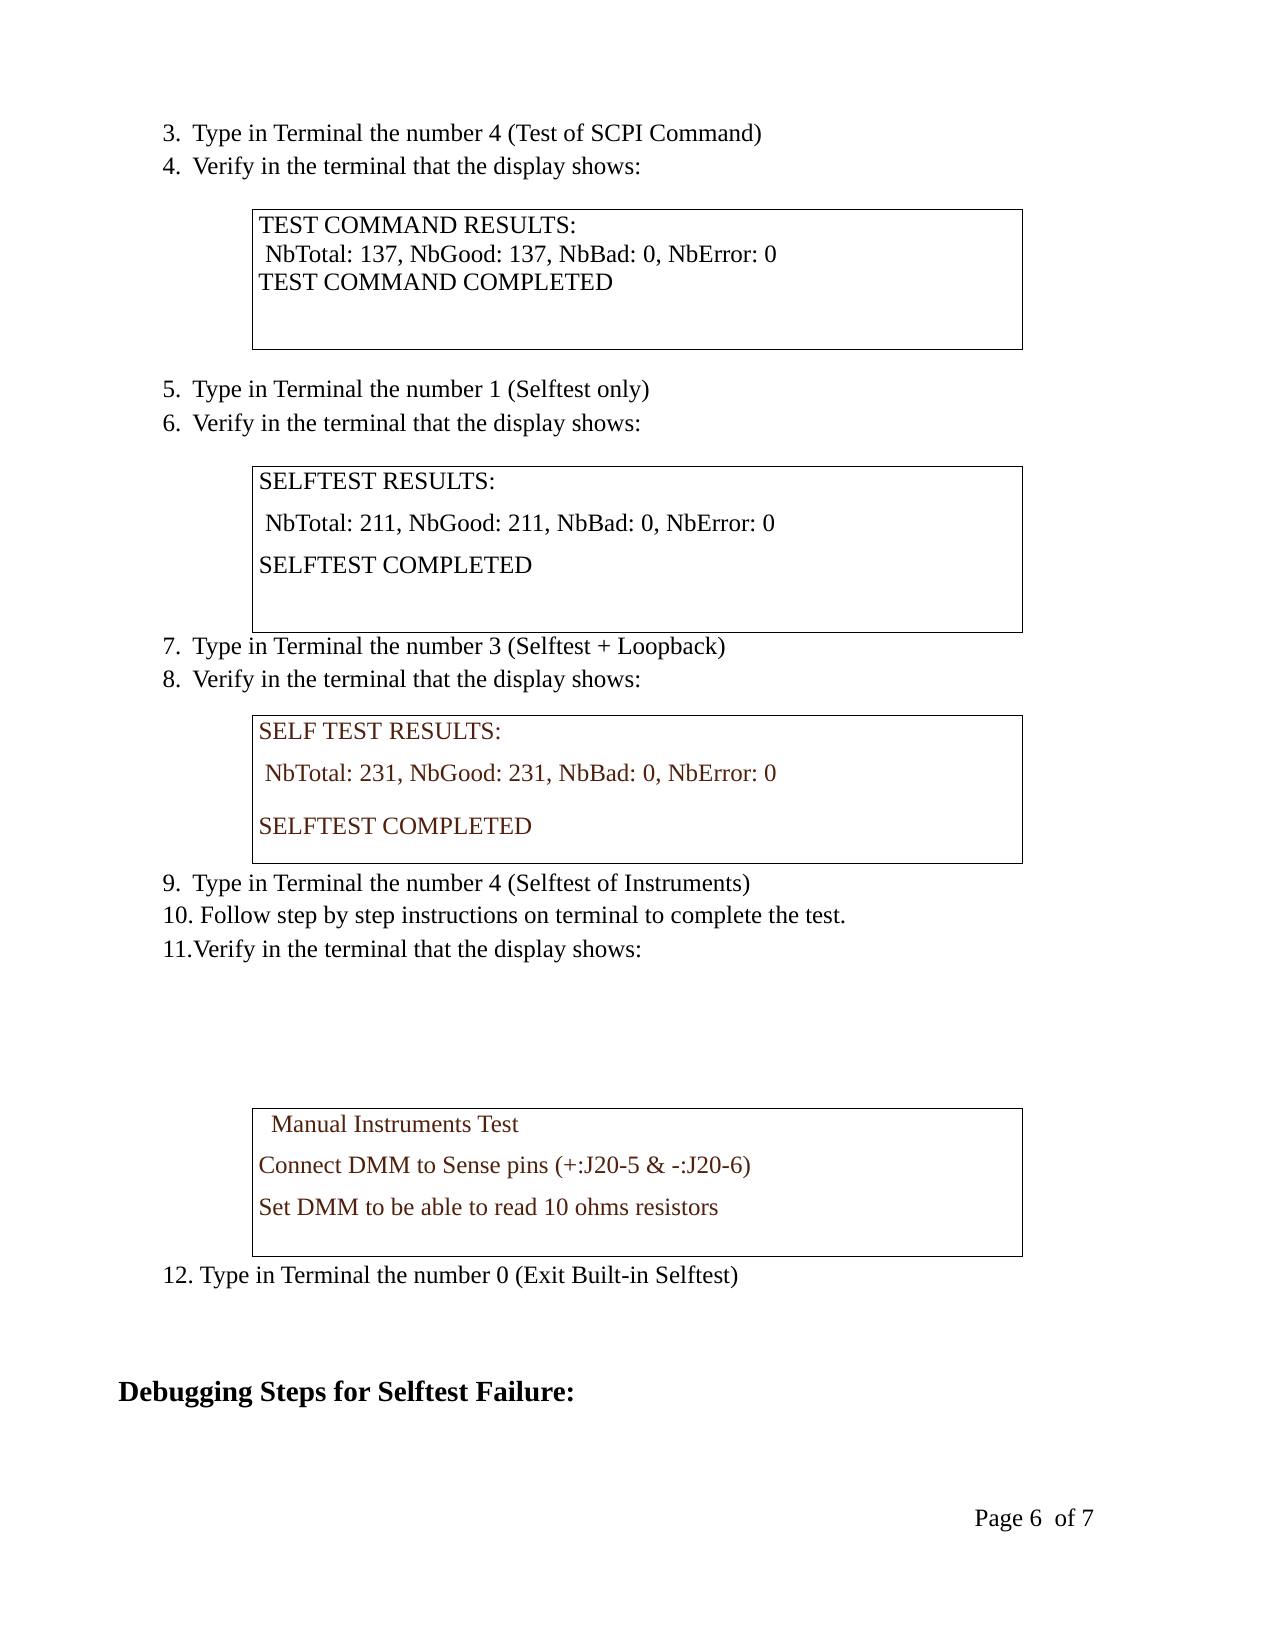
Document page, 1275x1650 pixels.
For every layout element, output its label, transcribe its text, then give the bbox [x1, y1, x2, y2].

list Verify in the terminal that the display shows: [162, 408, 1157, 436]
list Type in Terminal the number 4 (Test of SCPI Command) [162, 118, 1157, 147]
list Verify in the terminal that the display shows: [162, 151, 1157, 180]
list Type in Terminal the number 1 (Selftest only) [162, 374, 1157, 403]
list Follow step by step instructions on terminal to complete the test. [162, 901, 1157, 929]
subtitle Debugging Steps for Selftest Failure: [118, 1374, 1157, 1408]
list Verify in the terminal that the display shows: [162, 934, 1157, 962]
list Type in Terminal the number 3 (Selftest + Loopback) [162, 631, 1157, 660]
list Type in Terminal the number 4 (Selftest of Instruments) [162, 697, 1157, 896]
list Verify in the terminal that the display shows: [162, 664, 1157, 693]
list Type in Terminal the number 0 (Exit Built-in Selftest) [162, 1095, 1157, 1289]
